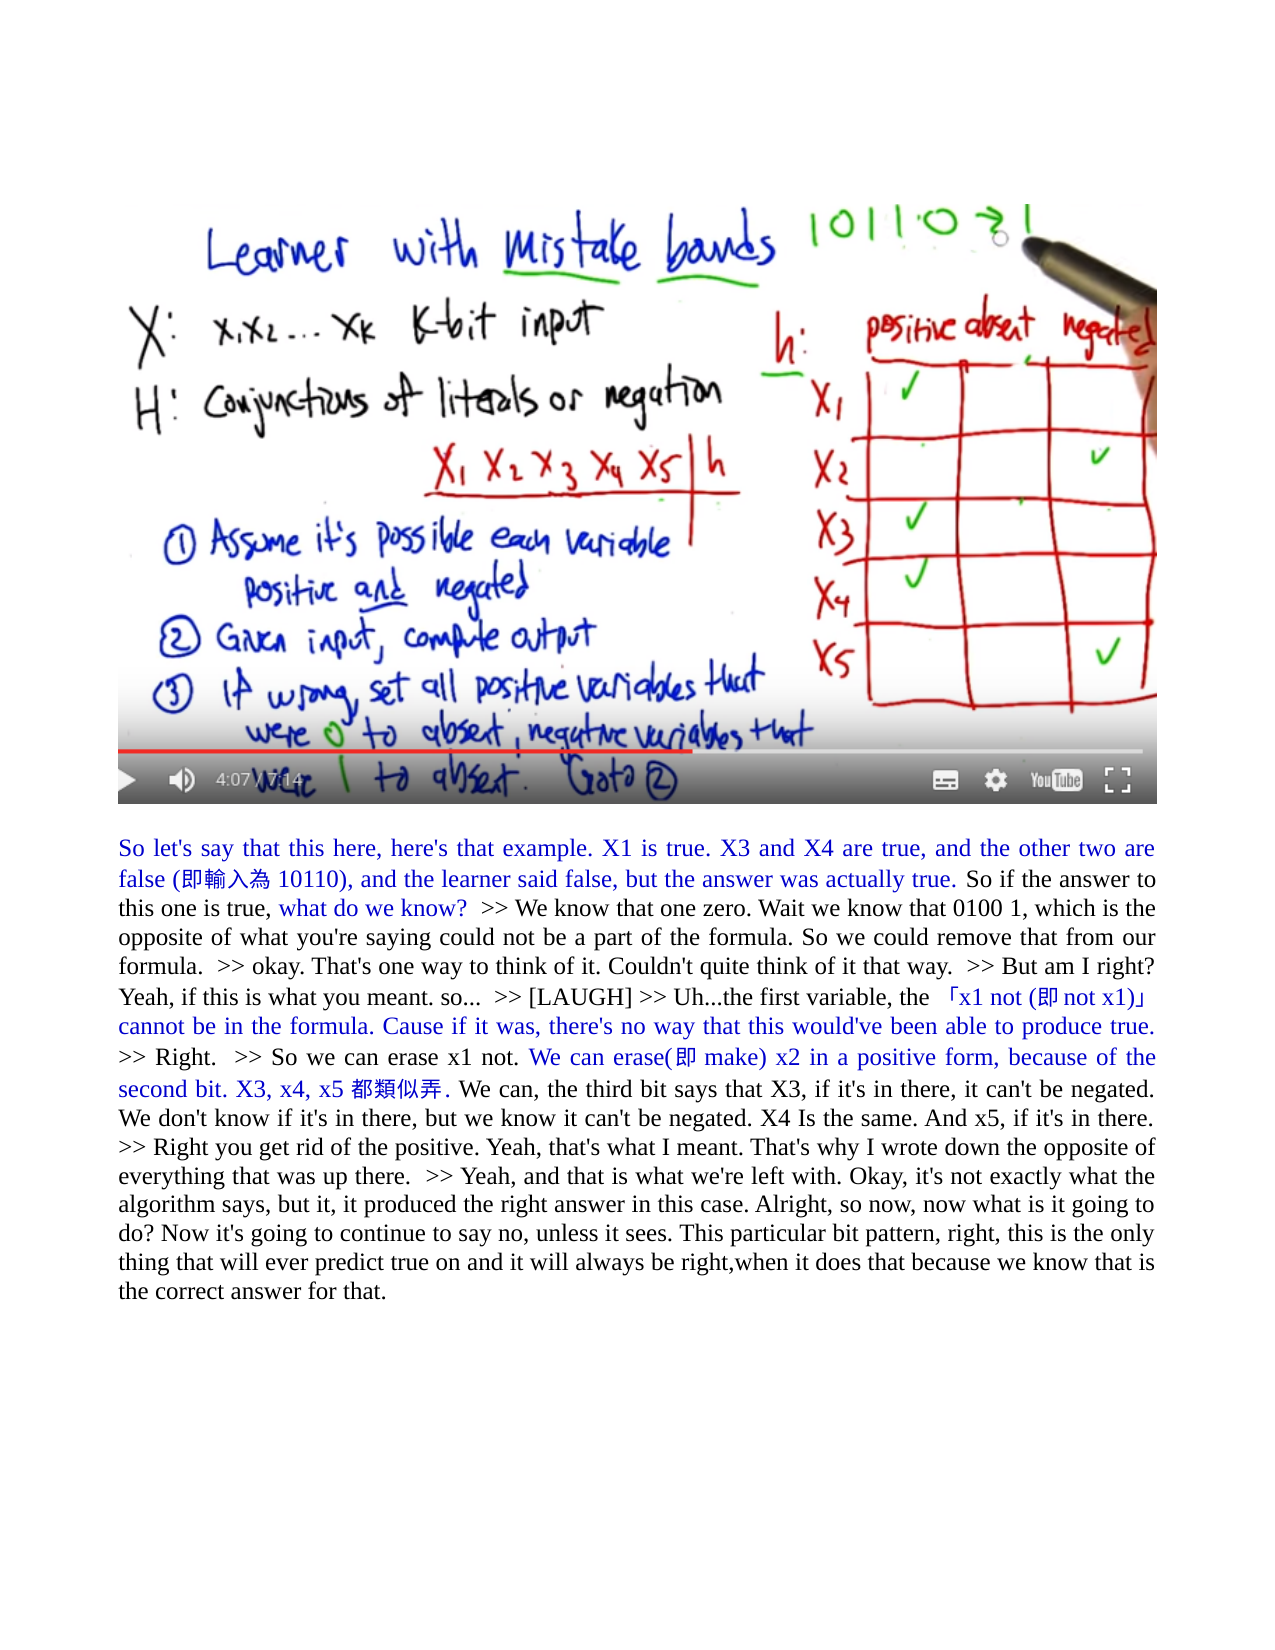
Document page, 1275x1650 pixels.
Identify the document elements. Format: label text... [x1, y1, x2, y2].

text So let's say that this here, here's that example. X1 is true. X3 and X4 are true, and the other two are false (即輸入為10110), and the learner said false, but the answer was actually true. So if the answer to this one is true, what do we know? >> We know that one zero. Wait we know that 0100 1, which is the opposite of what you're saying could not be a part of the formula. So we could remove that from our formula. >> okay. That's one way to think of it. Couldn't quite think of it that way. >> But am I right? Yeah, if this is what you meant. so... >> [LAUGH] >> Uh...the first variable, the 「x1 not (即not x1)」 cannot be in the formula. Cause if it was, there's no way that this would've been able to produce true. >> Right. >> So we can erase x1 not. We can erase(即make) x2 in a positive form, because of the second bit. X3, x4, x5都類似弄. We can, the third bit says that X3, if it's in there, it can't be negated. We don't know if it's in there, but we know it can't be negated. X4 Is the same. And x5, if it's in there. >> Right you get rid of the positive. Yeah, that's what I meant. That's why I wrote down the opposite of everything that was up there. >> Yeah, and that is what we're left with. Okay, it's not exactly what the algorithm says, but it, it produced the right answer in this case. Alright, so now, now what is it going to do? Now it's going to continue to say no, unless it sees. This particular bit pattern, right, this is the only thing that will ever predict true on and it will always be right,when it does that because we know that is the correct answer for that. [118, 833, 1157, 1304]
picture [118, 204, 1157, 804]
